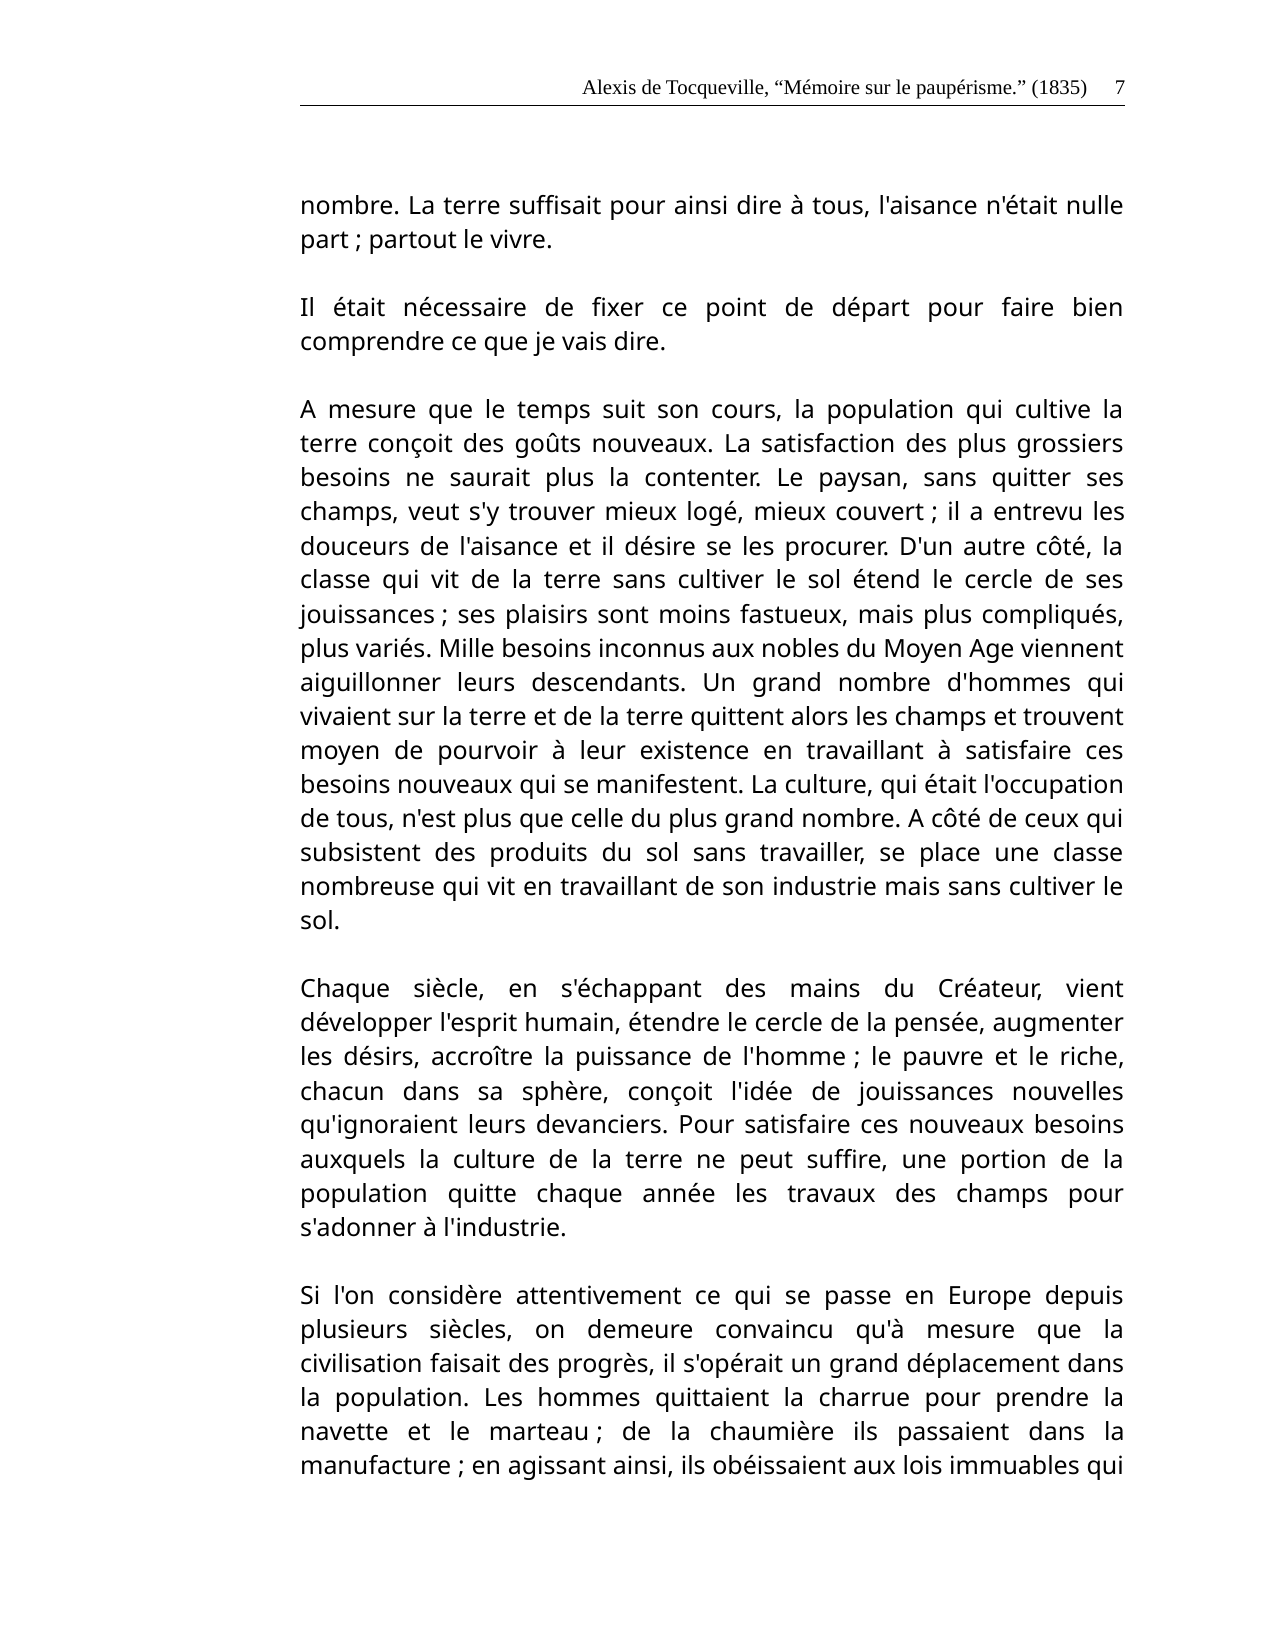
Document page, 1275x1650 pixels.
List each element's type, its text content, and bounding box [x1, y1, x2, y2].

text Chaque siècle, en s'échappant des mains du Créateur, vient développer l'esprit humain, étendre le cercle de la pensée, augmenter les désirs, accroître la puissance de l'homme ; le pauvre et le riche, chacun dans sa sphère, conçoit l'idée de jouissances nouvelles qu'ignoraient leurs devanciers. Pour satisfaire ces nouveaux besoins auxquels la culture de la terre ne peut suffire, une portion de la population quitte chaque année les travaux des champs pour s'adonner à l'industrie. [300, 971, 1125, 1243]
text Si l'on considère attentivement ce qui se passe en Europe depuis plusieurs siècles, on demeure convaincu qu'à mesure que la civilisation faisait des progrès, il s'opérait un grand déplacement dans la population. Les hommes quittaient la charrue pour prendre la navette et le marteau ; de la chaumière ils passaient dans la manufacture ; en agissant ainsi, ils obéissaient aux lois immuables qui [300, 1277, 1125, 1482]
text nombre. La terre suffisait pour ainsi dire à tous, l'aisance n'était nulle part ; partout le vivre. [300, 187, 1125, 256]
text Il était nécessaire de fixer ce point de départ pour faire bien comprendre ce que je vais dire. [300, 290, 1125, 358]
text A mesure que le temps suit son cours, la population qui cultive la terre conçoit des goûts nouveaux. La satisfaction des plus grossiers besoins ne saurait plus la contenter. Le paysan, sans quitter ses champs, veut s'y trouver mieux logé, mieux couvert ; il a entrevu les douceurs de l'aisance et il désire se les procurer. D'un autre côté, la classe qui vit de la terre sans cultiver le sol étend le cercle de ses jouissances ; ses plaisirs sont moins fastueux, mais plus compliqués, plus variés. Mille besoins inconnus aux nobles du Moyen Age viennent aiguillonner leurs descendants. Un grand nombre d'hommes qui vivaient sur la terre et de la terre quittent alors les champs et trouvent moyen de pourvoir à leur existence en travaillant à satisfaire ces besoins nouveaux qui se manifestent. La culture, qui était l'occupation de tous, n'est plus que celle du plus grand nombre. A côté de ceux qui subsistent des produits du sol sans travailler, se place une classe nombreuse qui vit en travaillant de son industrie mais sans cultiver le sol. [300, 392, 1125, 937]
